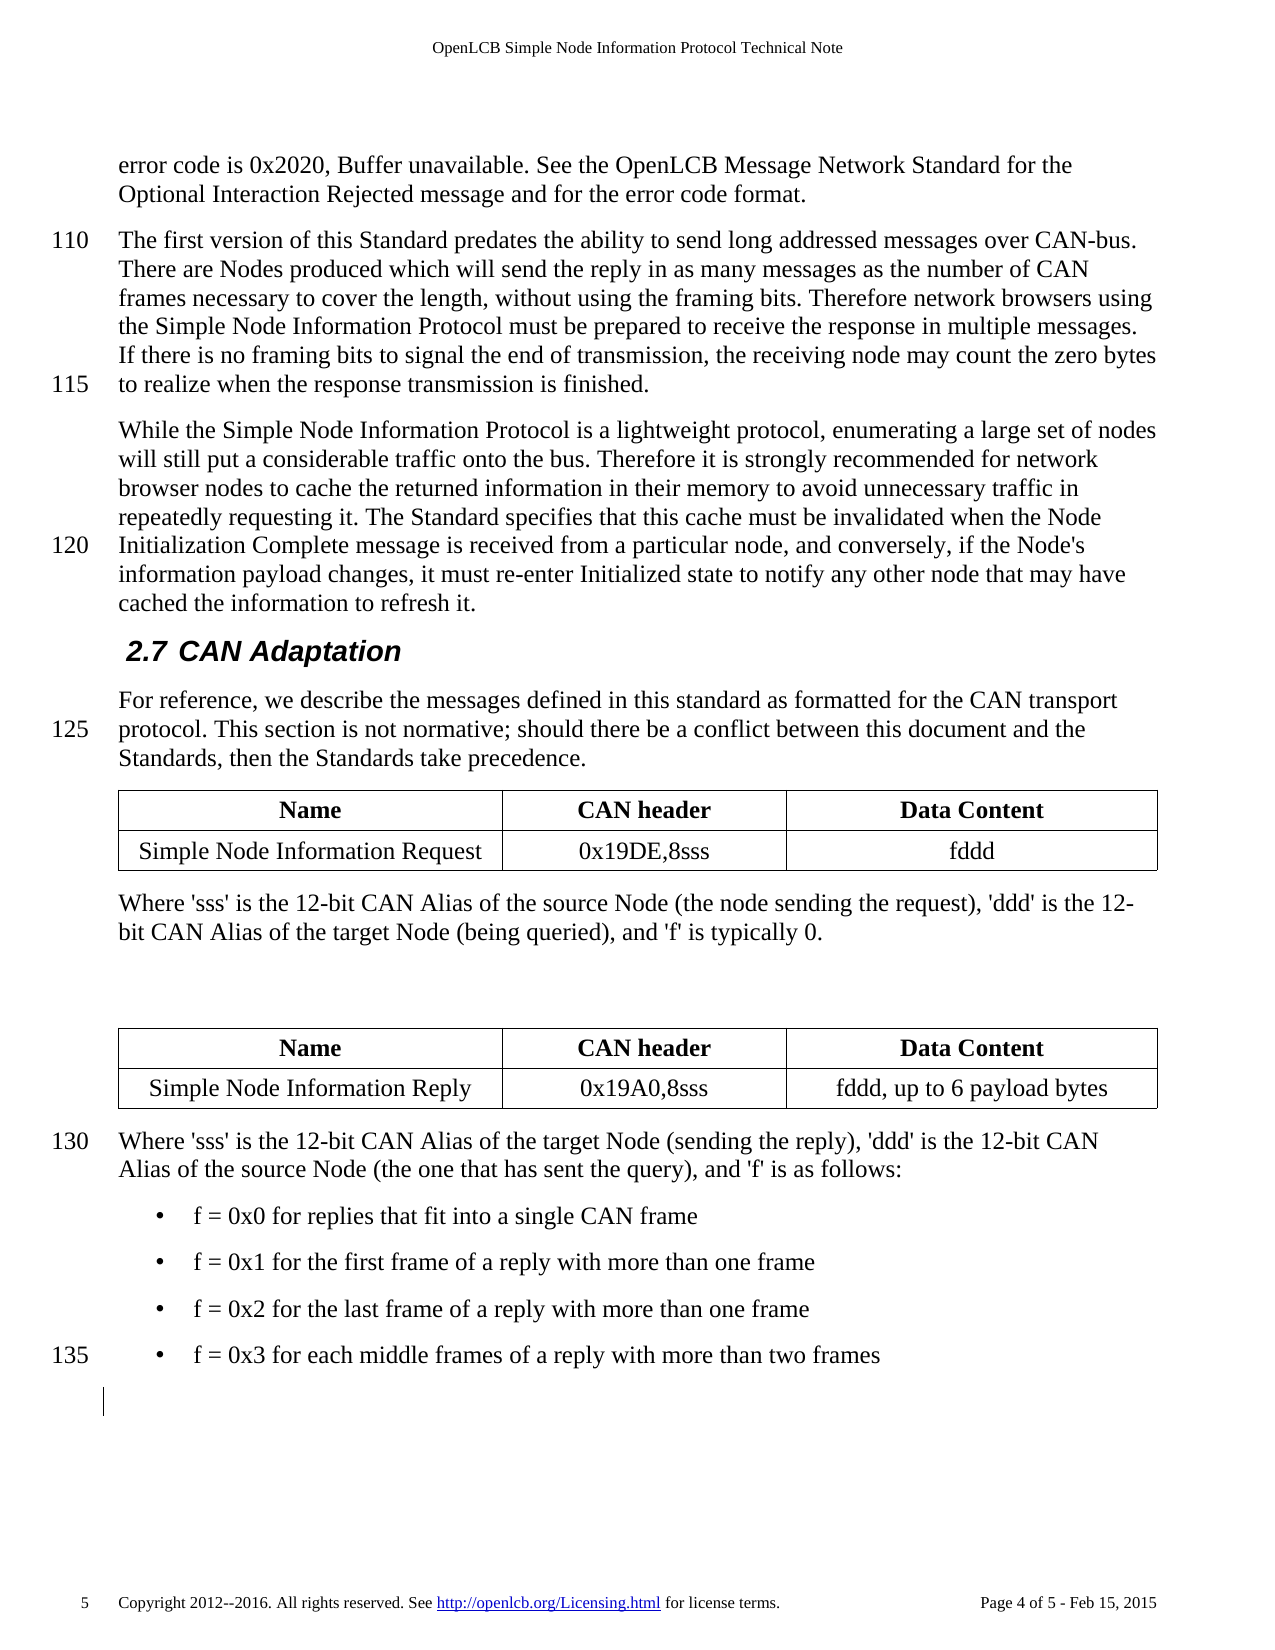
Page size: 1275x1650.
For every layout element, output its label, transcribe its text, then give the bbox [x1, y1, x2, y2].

text Where 'sss' is the 12-bit CAN Alias of the target Node (sending the reply), 'ddd' is the 12-bit CAN Alias of the source Node (the one that has sent the query), and 'f' is as follows: [118, 1126, 1157, 1183]
table_cell 0x19A0,8sss [503, 1069, 786, 1108]
text Where 'sss' is the 12-bit CAN Alias of the source Node (the node sending the request), 'ddd' is the 12-bit CAN Alias of the target Node (being queried), and 'f' is typically 0. [118, 888, 1157, 946]
table_cell Simple Node Information Reply [119, 1069, 502, 1108]
table_header Name [119, 1029, 502, 1068]
table_cell Simple Node Information Request [119, 831, 502, 870]
list f = 0x3 for each middle frames of a reply with more than two frames [156, 1340, 1157, 1369]
table_header Name [119, 791, 502, 830]
table_cell 0x19DE,8sss [503, 831, 786, 870]
text For reference, we describe the messages defined in this standard as formatted for the CAN transport protocol. This section is not normative; should there be a conflict between this document and the Standards, then the Standards take precedence. [118, 686, 1157, 772]
table_header CAN header [503, 1029, 786, 1068]
text The first version of this Standard predates the ability to send long addressed messages over CAN-bus. There are Nodes produced which will send the reply in as many messages as the number of CAN frames necessary to cover the length, without using the framing bits. Therefore network browsers using the Simple Node Information Protocol must be prepared to receive the response in multiple messages. If there is no framing bits to signal the end of transmission, the receiving node may count the zero bytes to realize when the response transmission is finished. [118, 225, 1157, 398]
list f = 0x1 for the first frame of a reply with more than one frame [156, 1247, 1157, 1276]
list f = 0x0 for replies that fit into a single CAN frame [156, 1201, 1157, 1230]
text error code is 0x2020, Buffer unavailable. See the OpenLCB Message Network Standard for the Optional Interaction Rejected message and for the error code format. [118, 150, 1157, 207]
text While the Simple Node Information Protocol is a lightweight protocol, enumerating a large set of nodes will still put a considerable traffic onto the bus. Therefore it is strongly recommended for network browser nodes to cache the returned information in their memory to avoid unnecessary traffic in repeatedly requesting it. The Standard specifies that this cache must be invalidated when the Node Initialization Complete message is received from a particular node, and conversely, if the Node's information payload changes, it must re-enter Initialized state to notify any other node that may have cached the information to refresh it. [118, 415, 1157, 617]
table_header CAN header [503, 791, 786, 830]
subtitle CAN Adaptation [118, 634, 1157, 668]
table_header Data Content [787, 791, 1157, 830]
table_header Data Content [787, 1029, 1157, 1068]
list f = 0x2 for the last frame of a reply with more than one frame [156, 1294, 1157, 1323]
table_cell fddd, up to 6 payload bytes [787, 1069, 1157, 1108]
table_cell fddd [787, 831, 1157, 870]
